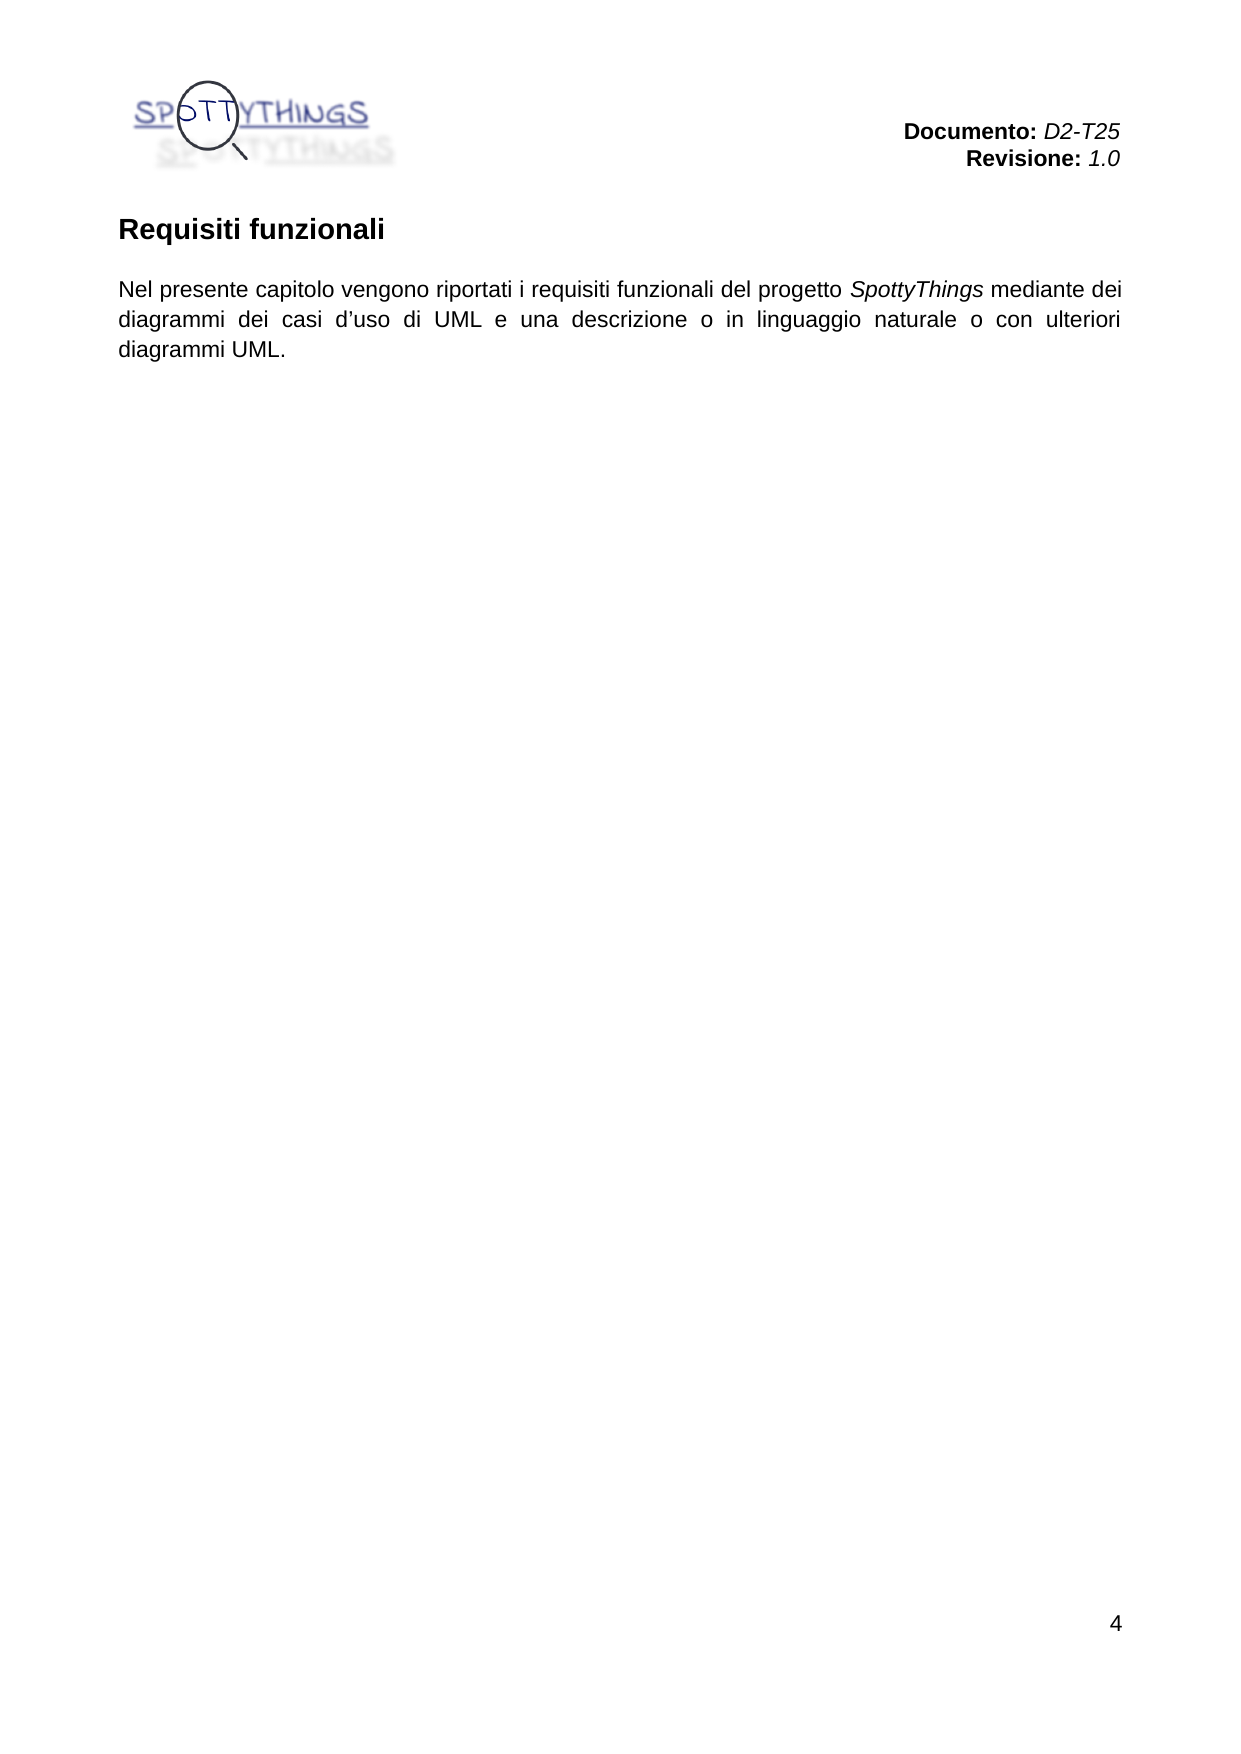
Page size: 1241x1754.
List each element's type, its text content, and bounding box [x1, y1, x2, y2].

subtitle Requisiti funzionali [118, 212, 1122, 246]
picture [123, 73, 399, 187]
text Nel presente capitolo vengono riportati i requisiti funzionali del progetto SpottyThings mediante dei diagrammi dei casi d’uso di UML e una descrizione o in linguaggio naturale o con ulteriori diagrammi UML. [118, 276, 1122, 363]
